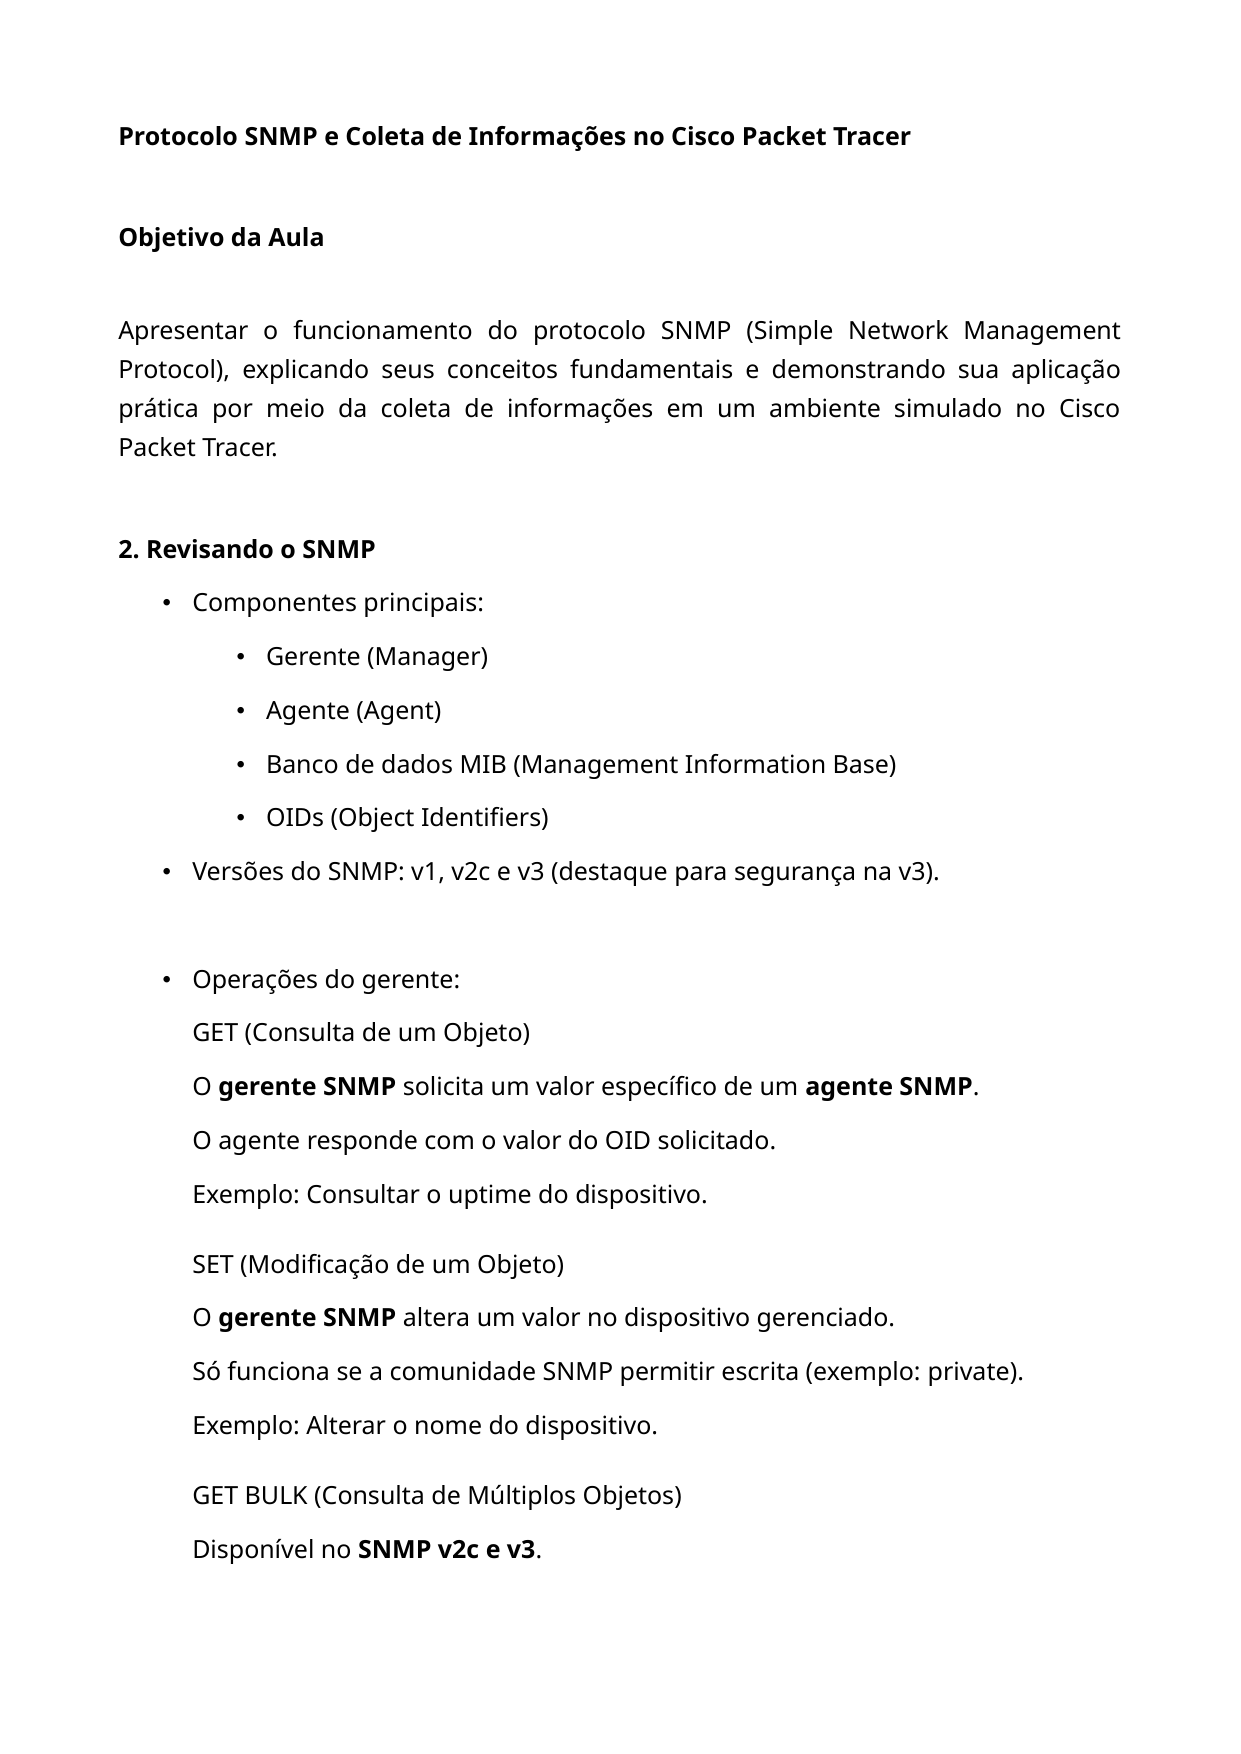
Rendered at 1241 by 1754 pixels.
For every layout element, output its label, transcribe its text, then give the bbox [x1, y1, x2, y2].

list SET (Modificação de um Objeto) [162, 1246, 1122, 1280]
text 2. Revisando o SNMP [118, 531, 1122, 565]
list Gerente (Manager) [236, 639, 1122, 673]
list O agente responde com o valor do OID solicitado. [162, 1122, 1122, 1157]
list Componentes principais: [162, 585, 1122, 619]
text Protocolo SNMP e Coleta de Informações no Cisco Packet Tracer [118, 118, 1122, 152]
list Exemplo: Alterar o nome do dispositivo. [162, 1407, 1122, 1442]
list Operações do gerente: [162, 961, 1122, 995]
list Disponível no SNMP v2c e v3. [162, 1531, 1122, 1565]
list GET BULK (Consulta de Múltiplos Objetos) [162, 1477, 1122, 1512]
text Objetivo da Aula [118, 219, 1122, 253]
list GET (Consulta de um Objeto) [162, 1015, 1122, 1049]
list Agente (Agent) [236, 692, 1122, 727]
list Banco de dados MIB (Management Information Base) [236, 746, 1122, 780]
list O gerente SNMP altera um valor no dispositivo gerenciado. [162, 1300, 1122, 1334]
list Só funciona se a comunidade SNMP permitir escrita (exemplo: private). [162, 1354, 1122, 1388]
list Exemplo: Consultar o uptime do dispositivo. [162, 1176, 1122, 1210]
text Apresentar o funcionamento do protocolo SNMP (Simple Network Management Protocol), explicando seus conceitos fundamentais e demonstrando sua aplicação prática por meio da coleta de informações em um ambiente simulado no Cisco Packet Tracer. [118, 273, 1122, 464]
list O gerente SNMP solicita um valor específico de um agente SNMP. [162, 1069, 1122, 1103]
list OIDs (Object Identifiers) [236, 800, 1122, 834]
list Versões do SNMP: v1, v2c e v3 (destaque para segurança na v3). [162, 854, 1122, 888]
